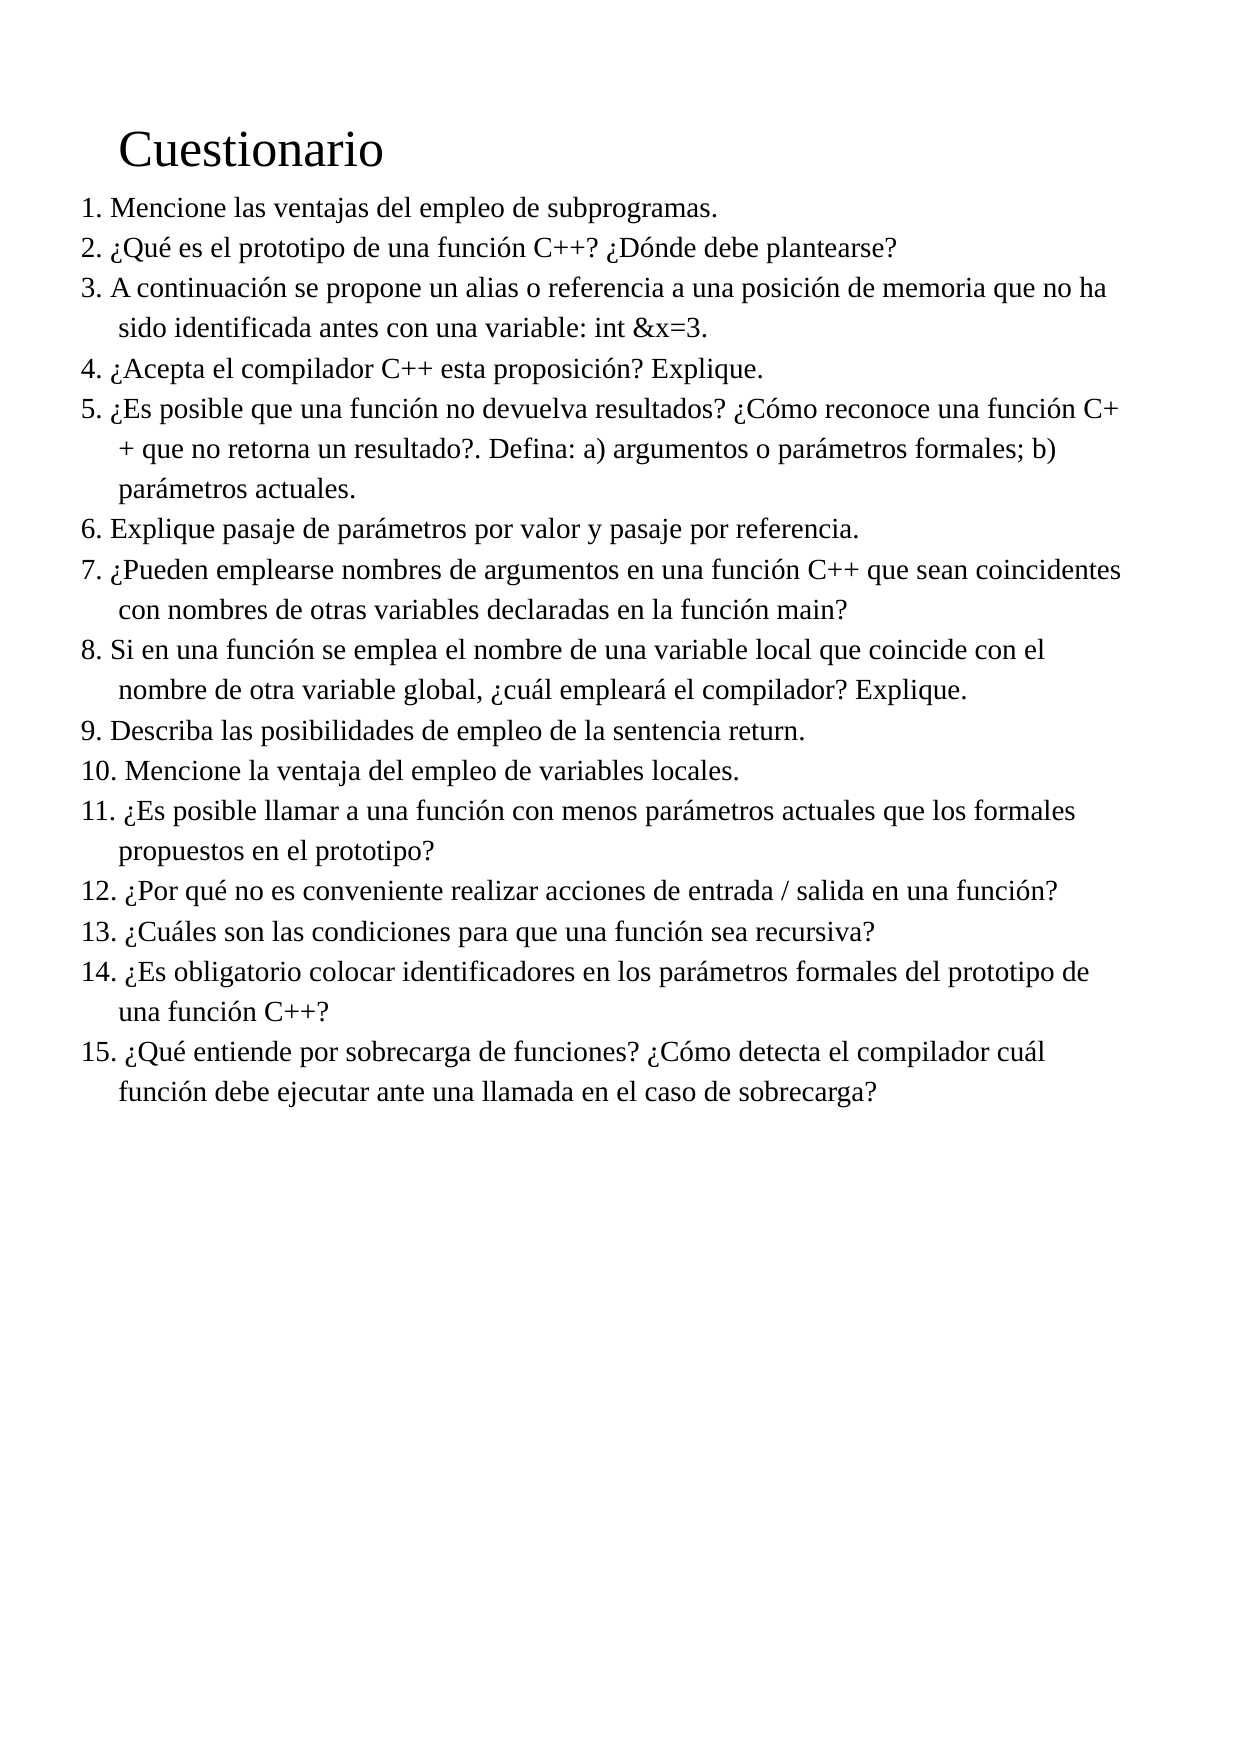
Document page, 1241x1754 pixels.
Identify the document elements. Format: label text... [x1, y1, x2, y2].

text 4. ¿Acepta el compilador C++ esta proposición? Explique. [81, 351, 1122, 384]
text 14. ¿Es obligatorio colocar identificadores en los parámetros formales del prototipo de una función C++? [81, 954, 1122, 1028]
text 3. A continuación se propone un alias o referencia a una posición de memoria que no ha sido identificada antes con una variable: int &x=3. [81, 270, 1122, 344]
text 10. Mencione la ventaja del empleo de variables locales. [81, 753, 1122, 786]
text 12. ¿Por qué no es conveniente realizar acciones de entrada / salida en una función? [81, 873, 1122, 907]
text 11. ¿Es posible llamar a una función con menos parámetros actuales que los formales propuestos en el prototipo? [81, 793, 1122, 867]
text 15. ¿Qué entiende por sobrecarga de funciones? ¿Cómo detecta el compilador cuál función debe ejecutar ante una llamada en el caso de sobrecarga? [81, 1034, 1122, 1108]
text 9. Describa las posibilidades de empleo de la sentencia return. [81, 713, 1122, 746]
text 1. Mencione las ventajas del empleo de subprogramas. [81, 190, 1122, 223]
text Cuestionario [118, 118, 1122, 178]
text 8. Si en una función se emplea el nombre de una variable local que coincide con el nombre de otra variable global, ¿cuál empleará el compilador? Explique. [81, 632, 1122, 706]
text 13. ¿Cuáles son las condiciones para que una función sea recursiva? [81, 914, 1122, 947]
text 2. ¿Qué es el prototipo de una función C++? ¿Dónde debe plantearse? [81, 230, 1122, 264]
text 5. ¿Es posible que una función no devuelva resultados? ¿Cómo reconoce una función C++ que no retorna un resultado?. Defina: a) argumentos o parámetros formales; b) parámetros actuales. [81, 391, 1122, 505]
text 7. ¿Pueden emplearse nombres de argumentos en una función C++ que sean coincidentes con nombres de otras variables declaradas en la función main? [81, 552, 1122, 626]
text 6. Explique pasaje de parámetros por valor y pasaje por referencia. [81, 512, 1122, 545]
